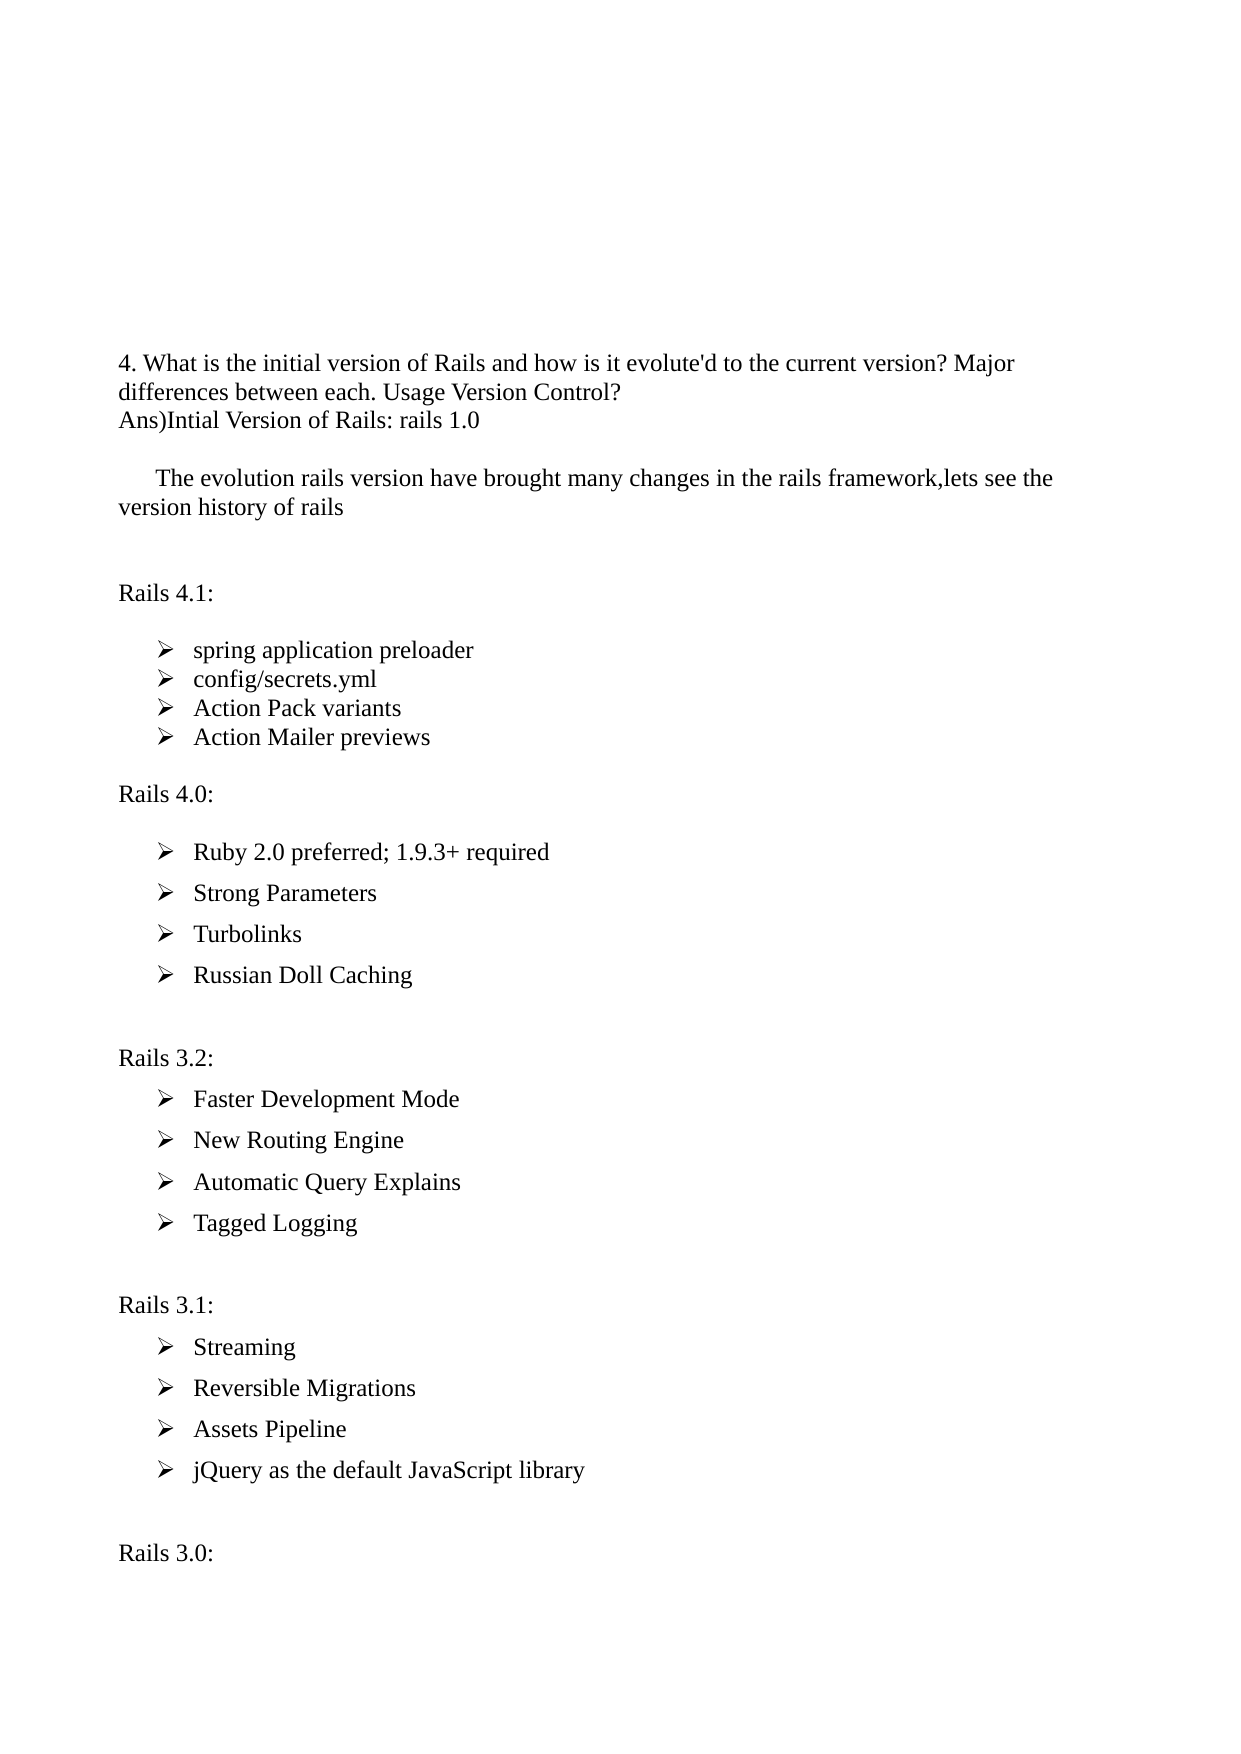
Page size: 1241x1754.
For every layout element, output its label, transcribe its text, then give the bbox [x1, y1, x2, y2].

list Turbolinks [156, 919, 1122, 948]
text Rails 3.0: [118, 1538, 1122, 1567]
list Action Pack variants [156, 693, 1122, 722]
list Strong Parameters [156, 878, 1122, 907]
text Rails 4.0: [118, 779, 1122, 808]
text The evolution rails version have brought many changes in the rails framework,lets see the version history of rails [118, 463, 1122, 521]
list Russian Doll Caching [156, 961, 1122, 989]
list Automatic Query Explains [156, 1167, 1122, 1196]
list spring application preloader [156, 636, 1122, 664]
list config/secrets.yml [156, 664, 1122, 693]
list Ruby 2.0 preferred; 1.9.3+ required [156, 837, 1122, 866]
list Action Mailer previews [156, 722, 1122, 751]
list jQuery as the default JavaScript library [156, 1456, 1122, 1484]
list Reversible Migrations [156, 1373, 1122, 1402]
list Assets Pipeline [156, 1414, 1122, 1443]
list Tagged Logging [156, 1208, 1122, 1237]
text Rails 3.1: [118, 1291, 1122, 1319]
text Ans)Intial Version of Rails: rails 1.0 [118, 406, 1122, 434]
list Streaming [156, 1332, 1122, 1361]
text 4. What is the initial version of Rails and how is it evolute'd to the current version? Major differences between each. Usage Version Control? [118, 348, 1122, 406]
list Faster Development Mode [156, 1084, 1122, 1113]
text Rails 4.1: [118, 578, 1122, 607]
list New Routing Engine [156, 1126, 1122, 1154]
text Rails 3.2: [118, 1043, 1122, 1072]
